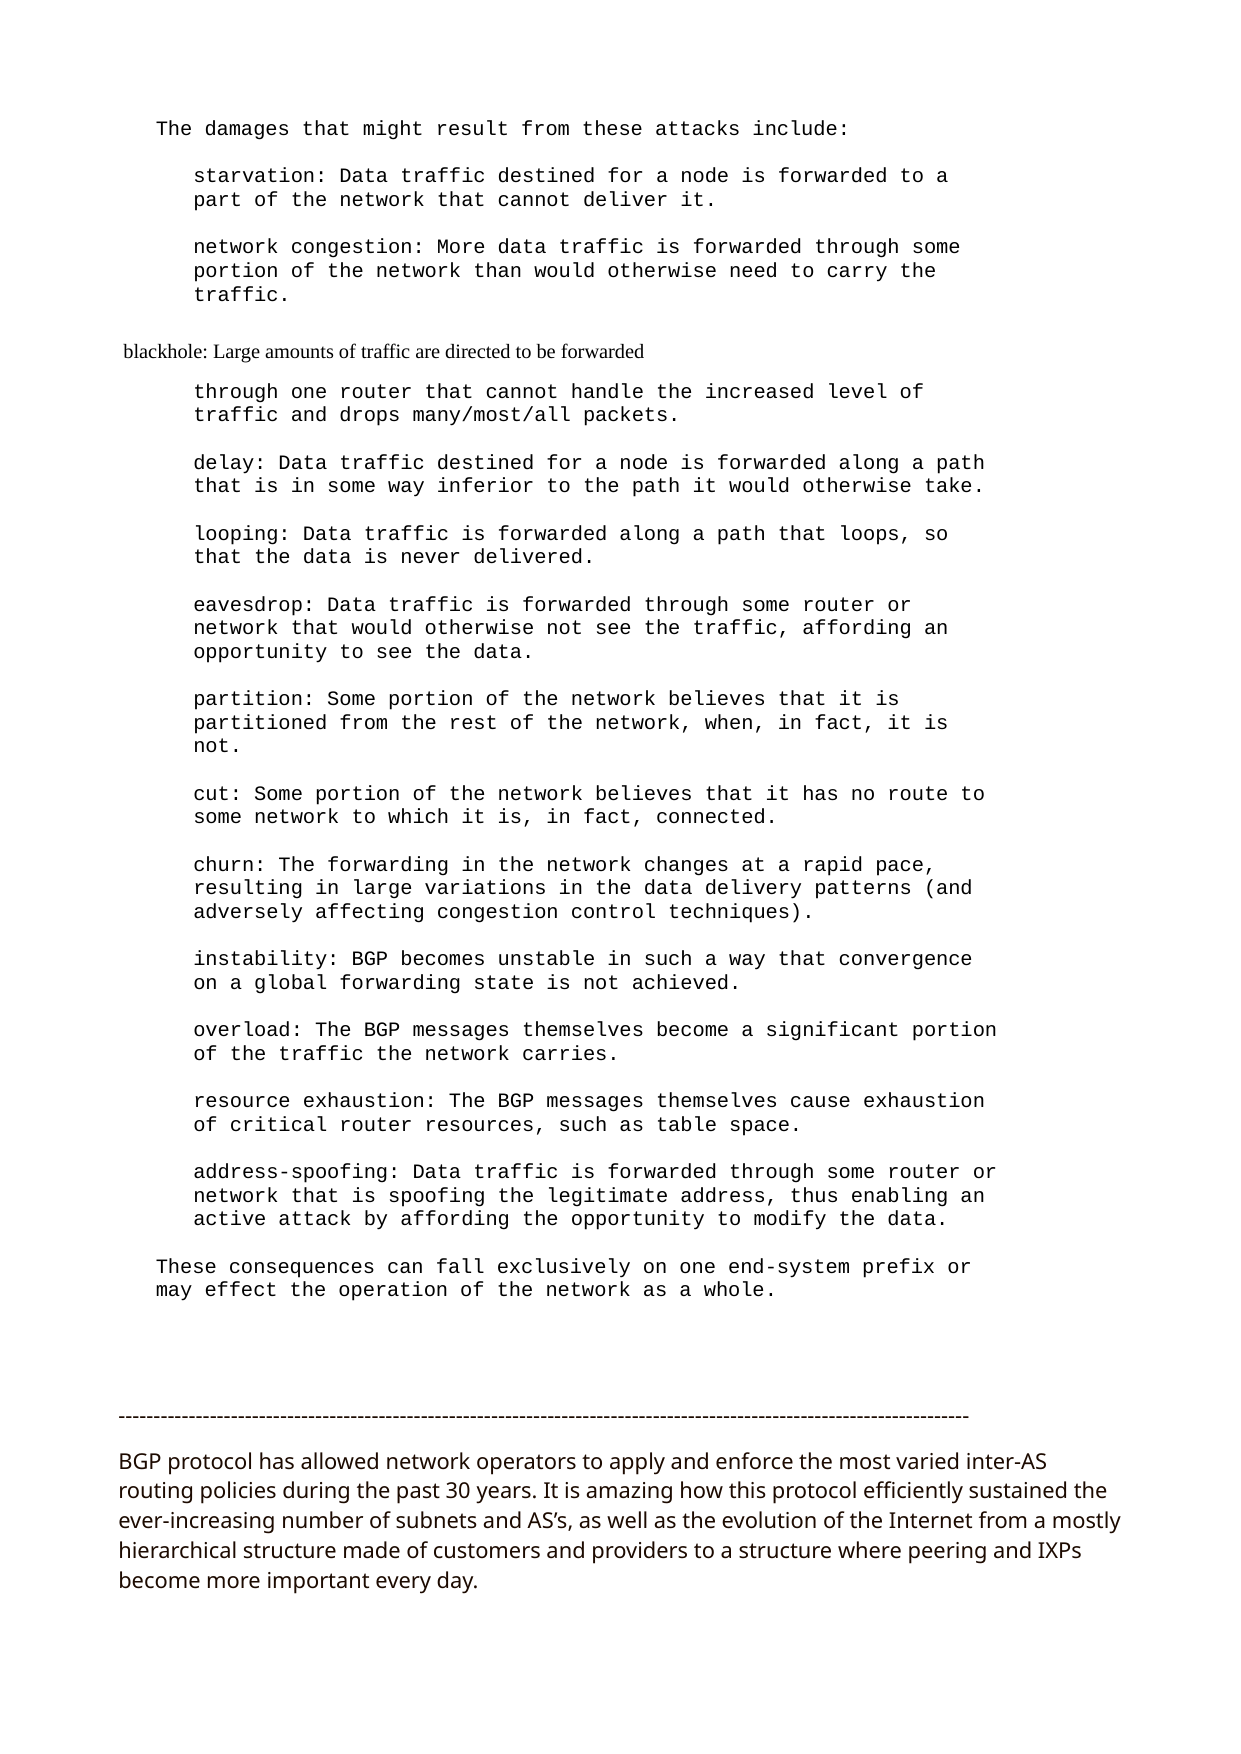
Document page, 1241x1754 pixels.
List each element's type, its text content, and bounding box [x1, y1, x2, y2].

text overload: The BGP messages themselves become a significant portion [118, 1019, 1122, 1043]
text The damages that might result from these attacks include: [118, 118, 1122, 142]
text through one router that cannot handle the increased level of [118, 381, 1122, 404]
text partitioned from the rest of the network, when, in fact, it is [118, 712, 1122, 736]
text not. [118, 736, 1122, 759]
text delay: Data traffic destined for a node is forwarded along a path [118, 452, 1122, 475]
text of the traffic the network carries. [118, 1043, 1122, 1067]
text ------------------------------------------------------------------------------------------------------------------------- [118, 1400, 1122, 1430]
text starvation: Data traffic destined for a node is forwarded to a [118, 165, 1122, 189]
text that the data is never delivered. [118, 546, 1122, 570]
text traffic and drops many/most/all packets. [118, 404, 1122, 428]
text BGP protocol has allowed network operators to apply and enforce the most varied inter-AS routing policies during the past 30 years. It is amazing how this protocol efficiently sustained the ever-increasing number of subnets and AS’s, as well as the evolution of the Internet from a mostly hierarchical structure made of customers and providers to a structure where peering and IXPs become more important every day. [118, 1446, 1122, 1595]
text network that is spoofing the legitimate address, thus enabling an [118, 1185, 1122, 1208]
text looping: Data traffic is forwarded along a path that loops, so [118, 523, 1122, 546]
text resource exhaustion: The BGP messages themselves cause exhaustion [118, 1090, 1122, 1114]
text opportunity to see the data. [118, 641, 1122, 664]
text network that would otherwise not see the traffic, affording an [118, 617, 1122, 641]
text These consequences can fall exclusively on one end-system prefix or [118, 1256, 1122, 1279]
text cut: Some portion of the network believes that it has no route to [118, 783, 1122, 806]
text active attack by affording the opportunity to modify the data. [118, 1208, 1122, 1232]
text part of the network that cannot deliver it. [118, 189, 1122, 213]
text of critical router resources, such as table space. [118, 1114, 1122, 1137]
text resulting in large variations in the data delivery patterns (and [118, 877, 1122, 901]
text traffic. [118, 284, 1122, 307]
text network congestion: More data traffic is forwarded through some [118, 236, 1122, 260]
text portion of the network than would otherwise need to carry the [118, 260, 1122, 284]
text blackhole: Large amounts of traffic are directed to be forwarded [118, 307, 1122, 363]
text that is in some way inferior to the path it would otherwise take. [118, 475, 1122, 499]
text eavesdrop: Data traffic is forwarded through some router or [118, 594, 1122, 617]
text instability: BGP becomes unstable in such a way that convergence [118, 948, 1122, 972]
text some network to which it is, in fact, connected. [118, 806, 1122, 830]
text address-spoofing: Data traffic is forwarded through some router or [118, 1161, 1122, 1185]
text partition: Some portion of the network believes that it is [118, 688, 1122, 712]
text may effect the operation of the network as a whole. [118, 1279, 1122, 1303]
text adversely affecting congestion control techniques). [118, 901, 1122, 925]
text churn: The forwarding in the network changes at a rapid pace, [118, 854, 1122, 877]
text on a global forwarding state is not achieved. [118, 972, 1122, 996]
